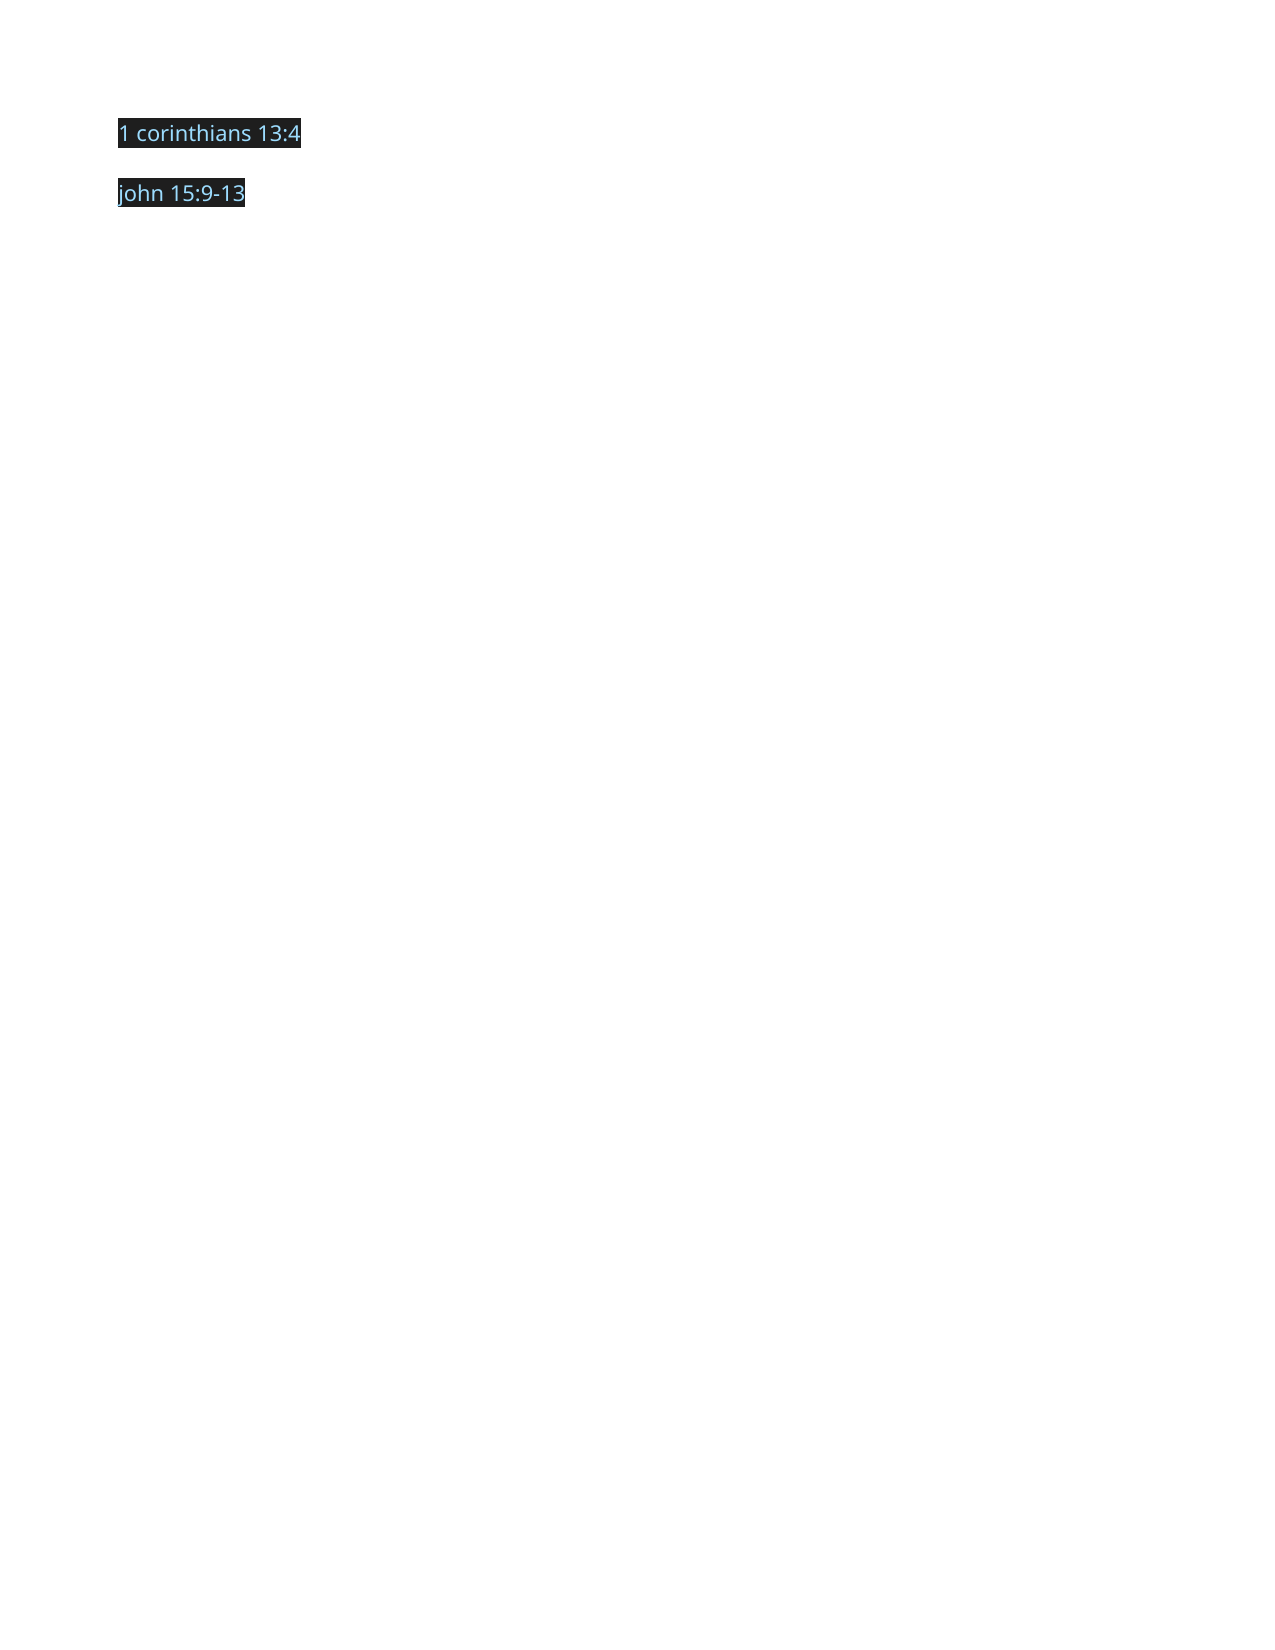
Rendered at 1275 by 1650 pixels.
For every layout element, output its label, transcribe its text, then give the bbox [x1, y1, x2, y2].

text john 15:9-13 [118, 178, 1157, 207]
text 1 corinthians 13:4 [118, 118, 1157, 148]
